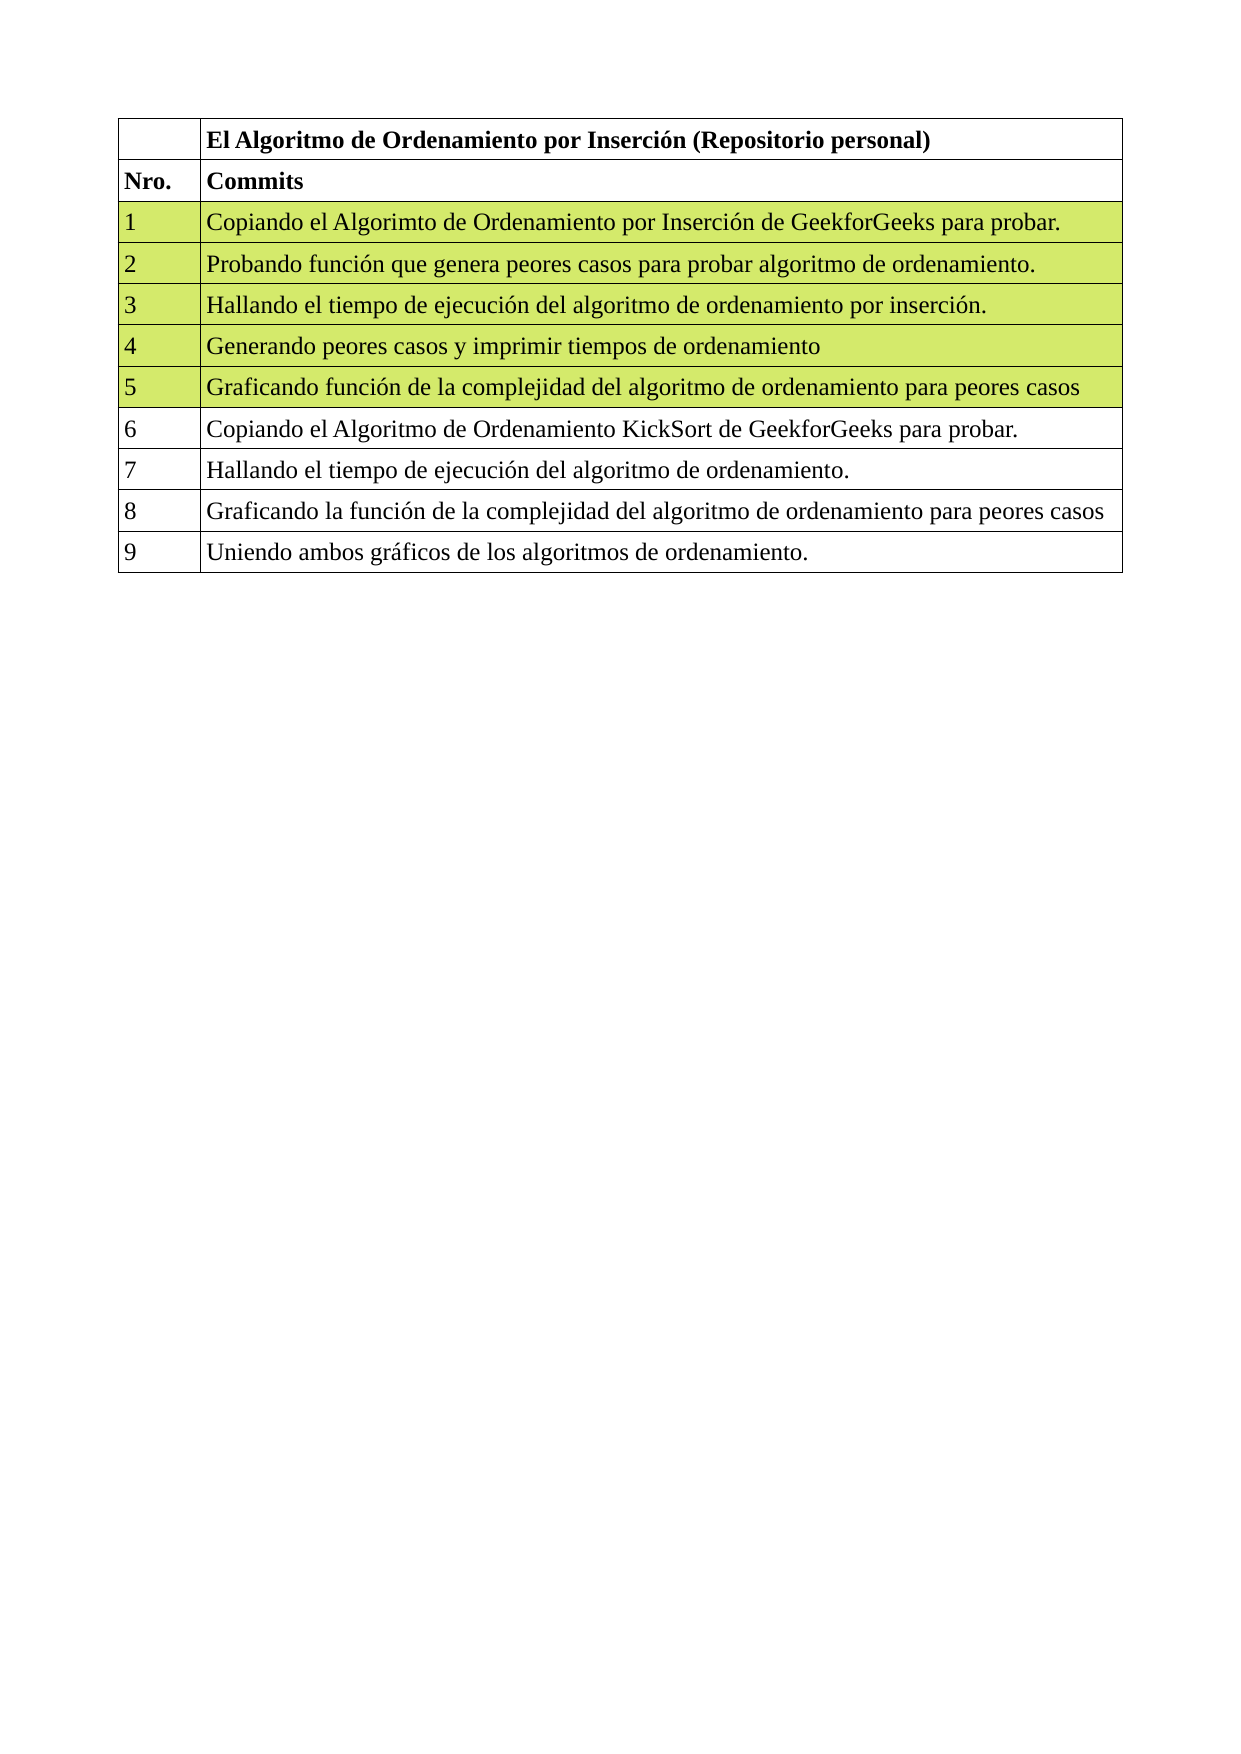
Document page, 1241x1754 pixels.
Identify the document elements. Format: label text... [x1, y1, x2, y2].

table_header El Algoritmo de Ordenamiento por Inserción (Repositorio personal) [201, 119, 1122, 159]
table_cell 5 [119, 367, 200, 407]
table_cell Generando peores casos y imprimir tiempos de ordenamiento [201, 325, 1122, 366]
table_cell 7 [119, 449, 200, 489]
table_cell 1 [119, 202, 200, 242]
table_cell Hallando el tiempo de ejecución del algoritmo de ordenamiento por inserción. [201, 284, 1122, 324]
table_cell 2 [119, 243, 200, 283]
table_cell Copiando el Algoritmo de Ordenamiento KickSort de GeekforGeeks para probar. [201, 408, 1122, 448]
table_cell Copiando el Algorimto de Ordenamiento por Inserción de GeekforGeeks para probar. [201, 202, 1122, 242]
table_cell 4 [119, 325, 200, 366]
table_cell Nro. [119, 160, 200, 201]
table_cell Commits [201, 160, 1122, 201]
table_cell 8 [119, 490, 200, 531]
table_cell Probando función que genera peores casos para probar algoritmo de ordenamiento. [201, 243, 1122, 283]
table_cell 6 [119, 408, 200, 448]
table_cell Graficando función de la complejidad del algoritmo de ordenamiento para peores casos [201, 367, 1122, 407]
table_cell Hallando el tiempo de ejecución del algoritmo de ordenamiento. [201, 449, 1122, 489]
table_cell Graficando la función de la complejidad del algoritmo de ordenamiento para peores casos [201, 490, 1122, 531]
table_header [119, 119, 200, 159]
table_cell 3 [119, 284, 200, 324]
table_cell Uniendo ambos gráficos de los algoritmos de ordenamiento. [201, 532, 1122, 572]
table_cell 9 [119, 532, 200, 572]
